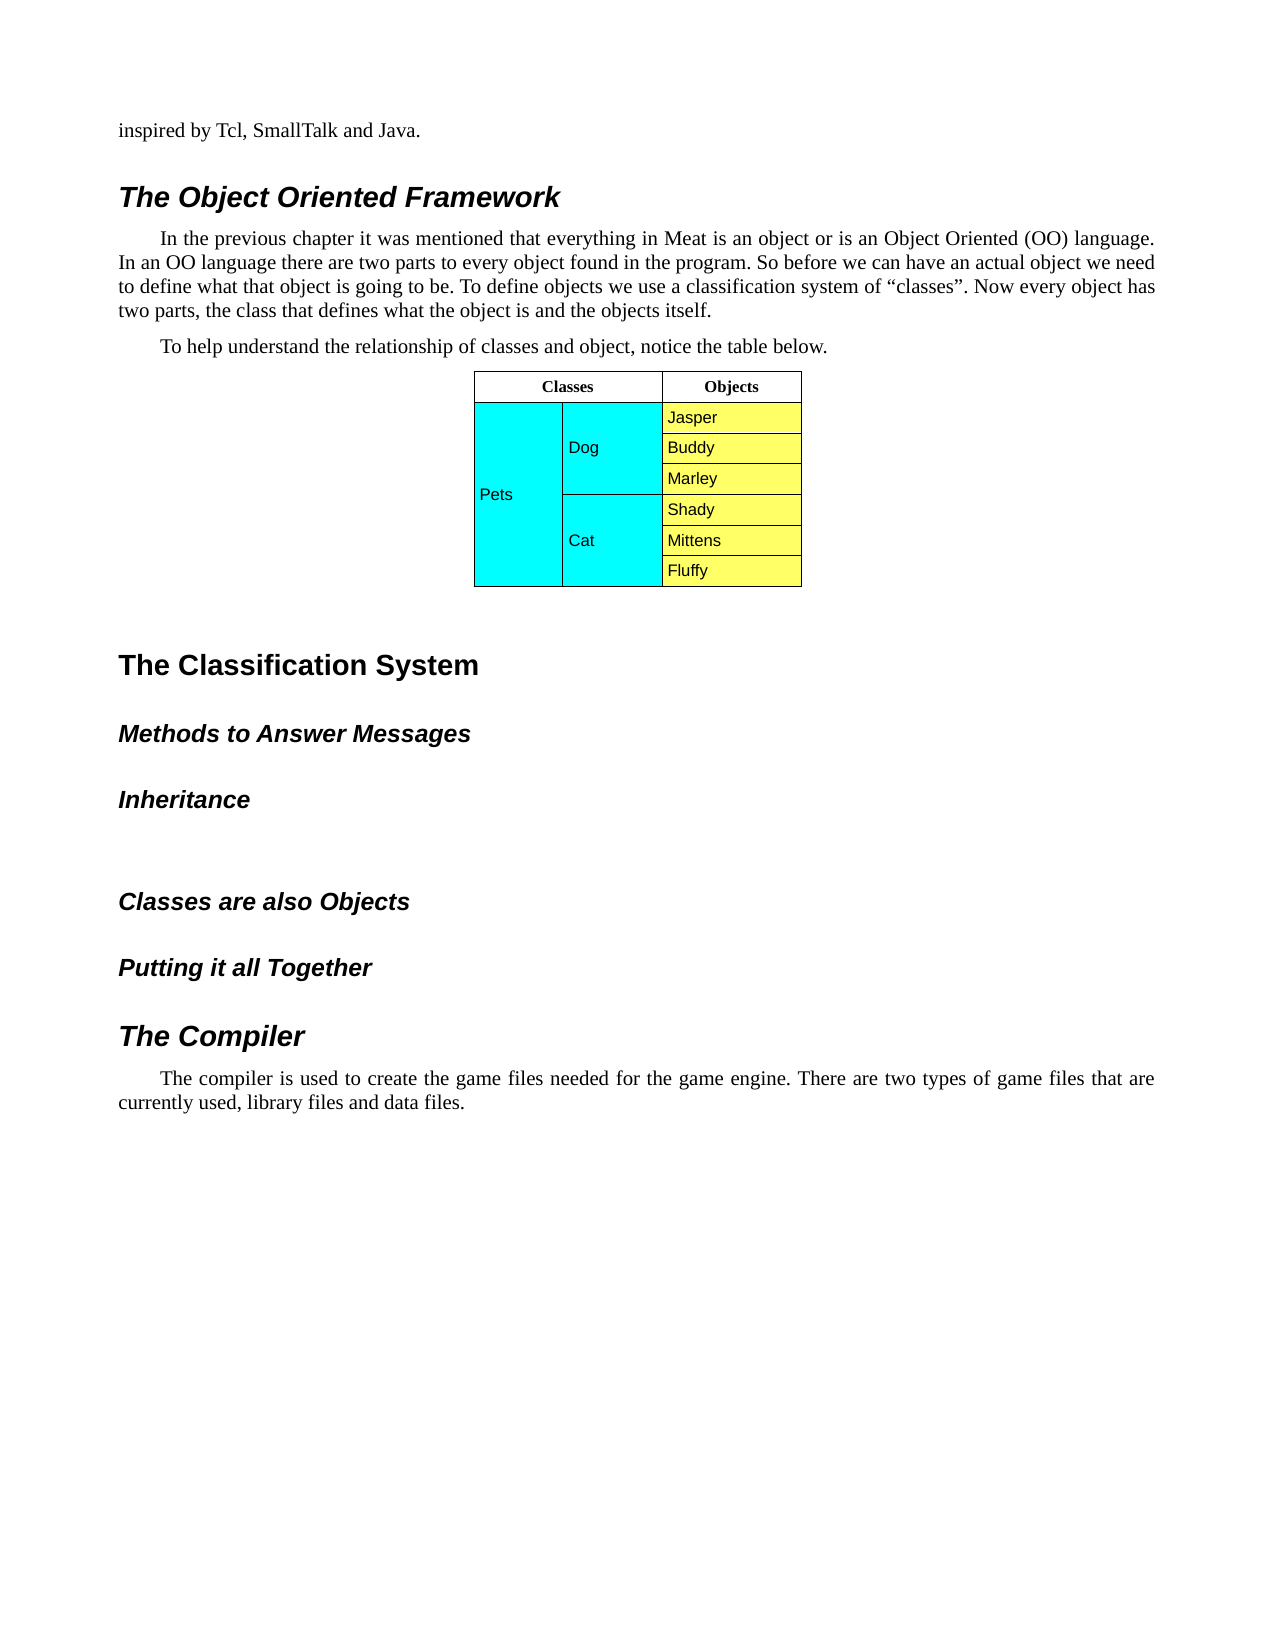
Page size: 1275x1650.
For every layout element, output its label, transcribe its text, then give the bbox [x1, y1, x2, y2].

table_cell Mittens [663, 526, 801, 555]
table_cell Jasper [663, 403, 801, 432]
table_cell Cat [563, 495, 662, 586]
text In the previous chapter it was mentioned that everything in Meat is an object or is an Object Oriented (OO) language. In an OO language there are two parts to every object found in the program. So before we can have an actual object we need to define what that object is going to be. To define objects we use a classification system of “classes”. Now every object has two parts, the class that defines what the object is and the objects itself. [118, 226, 1157, 322]
table_cell Pets [475, 403, 562, 586]
table_cell Buddy [663, 434, 801, 463]
subtitle The Object Oriented Framework [118, 180, 1157, 213]
subtitle The Classification System [118, 648, 1157, 681]
subtitle The Compiler [118, 1019, 1157, 1053]
table_cell Dog [563, 403, 662, 494]
text The compiler is used to create the game files needed for the game engine. There are two types of game files that are currently used, library files and data files. [118, 1066, 1157, 1114]
text To help understand the relationship of classes and object, notice the table below. [118, 334, 1157, 358]
table_cell Fluffy [663, 556, 801, 586]
subtitle Classes are also Objects [118, 887, 1157, 916]
subtitle Methods to Answer Messages [118, 719, 1157, 747]
subtitle Inheritance [118, 785, 1157, 813]
subtitle Putting it all Together [118, 953, 1157, 982]
table_header Classes [475, 372, 662, 402]
table_header Objects [663, 372, 801, 402]
table_cell Marley [663, 464, 801, 494]
table_cell Shady [663, 495, 801, 525]
text inspired by Tcl, SmallTalk and Java. [118, 118, 1157, 142]
